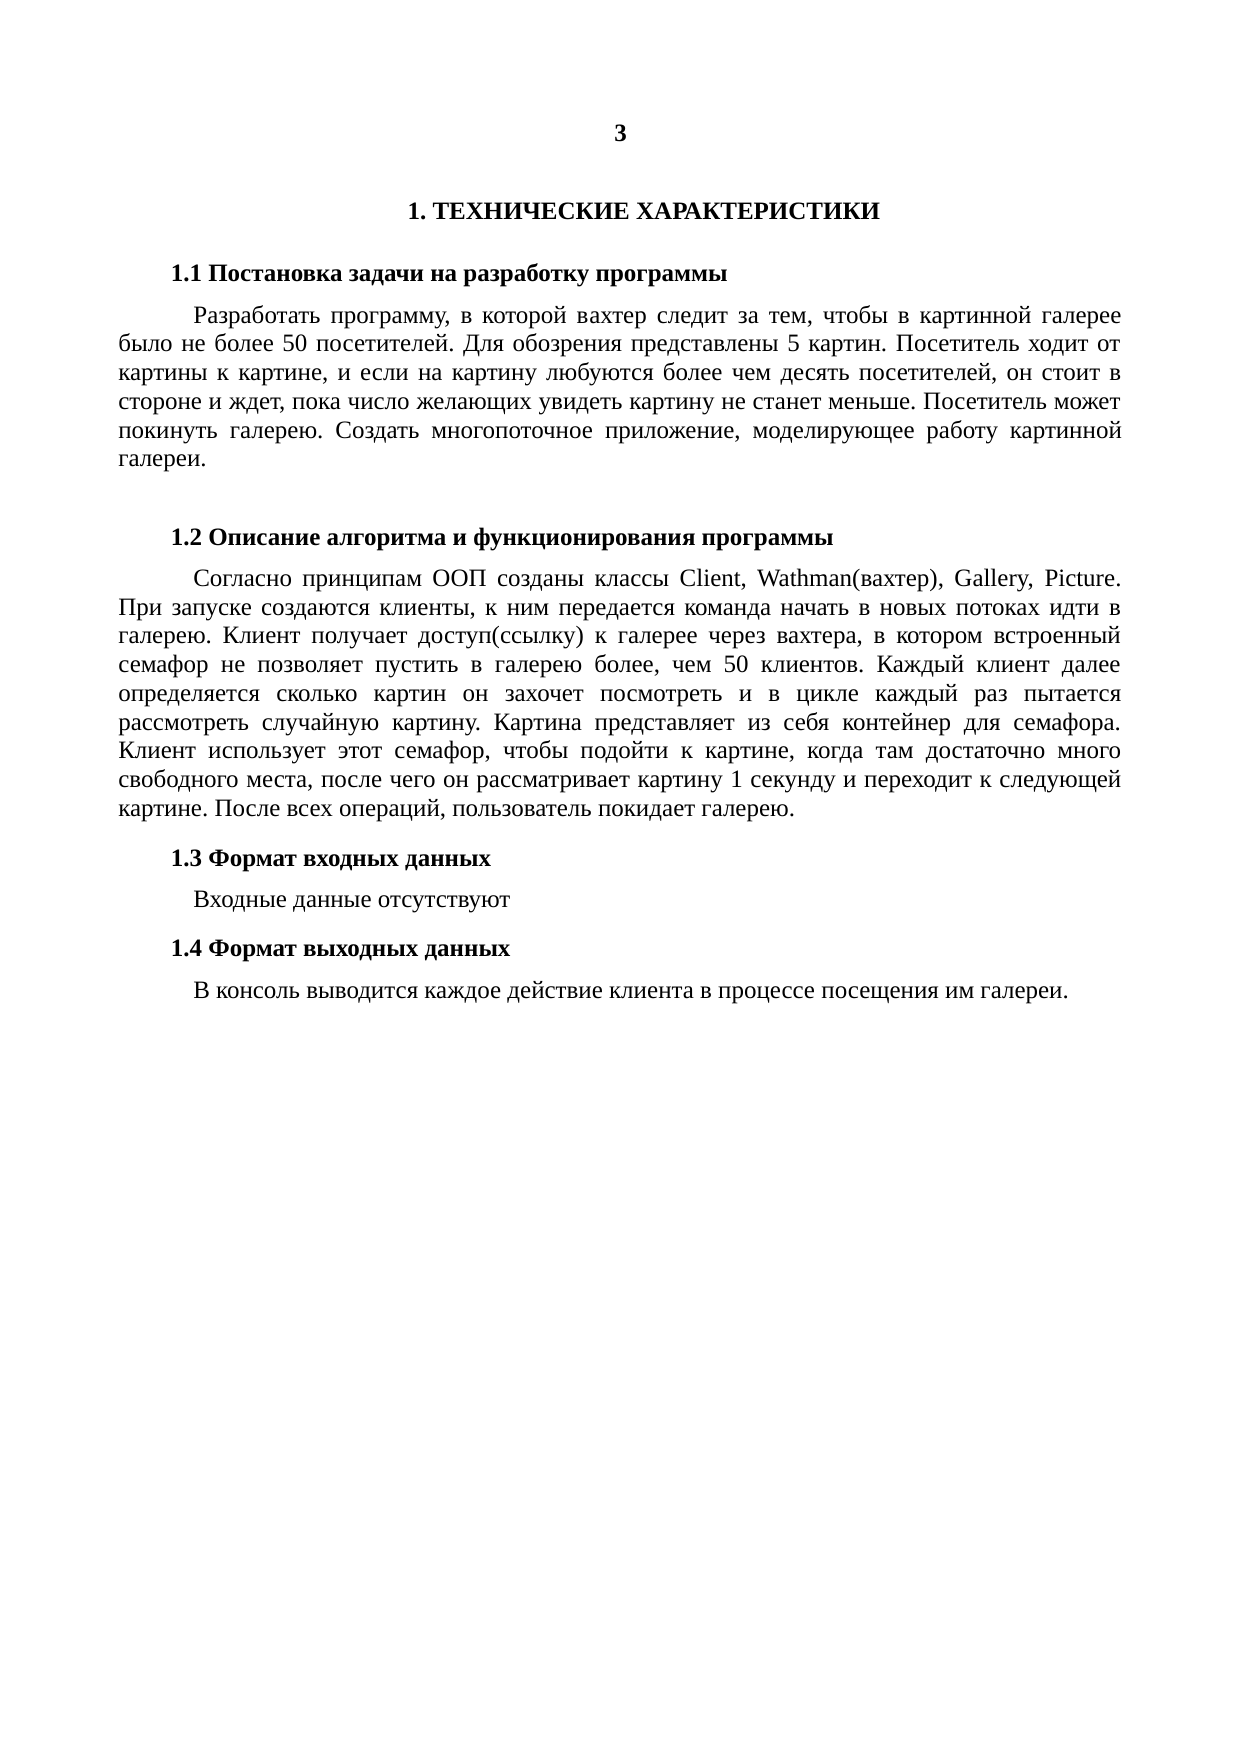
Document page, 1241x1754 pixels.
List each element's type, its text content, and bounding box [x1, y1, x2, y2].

subtitle ТЕХНИЧЕСКИЕ ХАРАКТЕРИСТИКИ [165, 196, 1122, 225]
subtitle Описание алгоритма и функционирования программы [156, 522, 1122, 551]
text Согласно принципам ООП созданы классы Client, Wathman(вахтер), Gallery, Picture. При запуске создаются клиенты, к ним передается команда начать в новых потоках идти в галерею. Клиент получает доступ(ссылку) к галерее через вахтера, в котором встроенный семафор не позволяет пустить в галерею более, чем 50 клиентов. Каждый клиент далее определяется сколько картин он захочет посмотреть и в цикле каждый раз пытается рассмотреть случайную картину. Картина представляет из себя контейнер для семафора. Клиент использует этот семафор, чтобы подойти к картине, когда там достаточно много свободного места, после чего он рассматривает картину 1 секунду и переходит к следующей картине. После всех операций, пользователь покидает галерею. [118, 563, 1122, 822]
text Входные данные отсутствуют [193, 884, 1122, 913]
subtitle Формат входных данных [156, 843, 1122, 871]
text Разработать программу, в которой вахтер следит за тем, чтобы в картинной галерее было не более 50 посетителей. Для обозрения представлены 5 картин. Посетитель ходит от картины к картине, и если на картину любуются более чем десять посетителей, он стоит в стороне и ждет, пока число желающих увидеть картину не станет меньше. Посетитель может покинуть галерею. Создать многопоточное приложение, моделирующее работу картинной галереи. [118, 300, 1122, 472]
subtitle Постановка задачи на разработку программы [156, 258, 1122, 287]
subtitle Формат выходных данных [156, 933, 1122, 962]
text В консоль выводится каждое действие клиента в процессе посещения им галереи. [193, 975, 1122, 1003]
